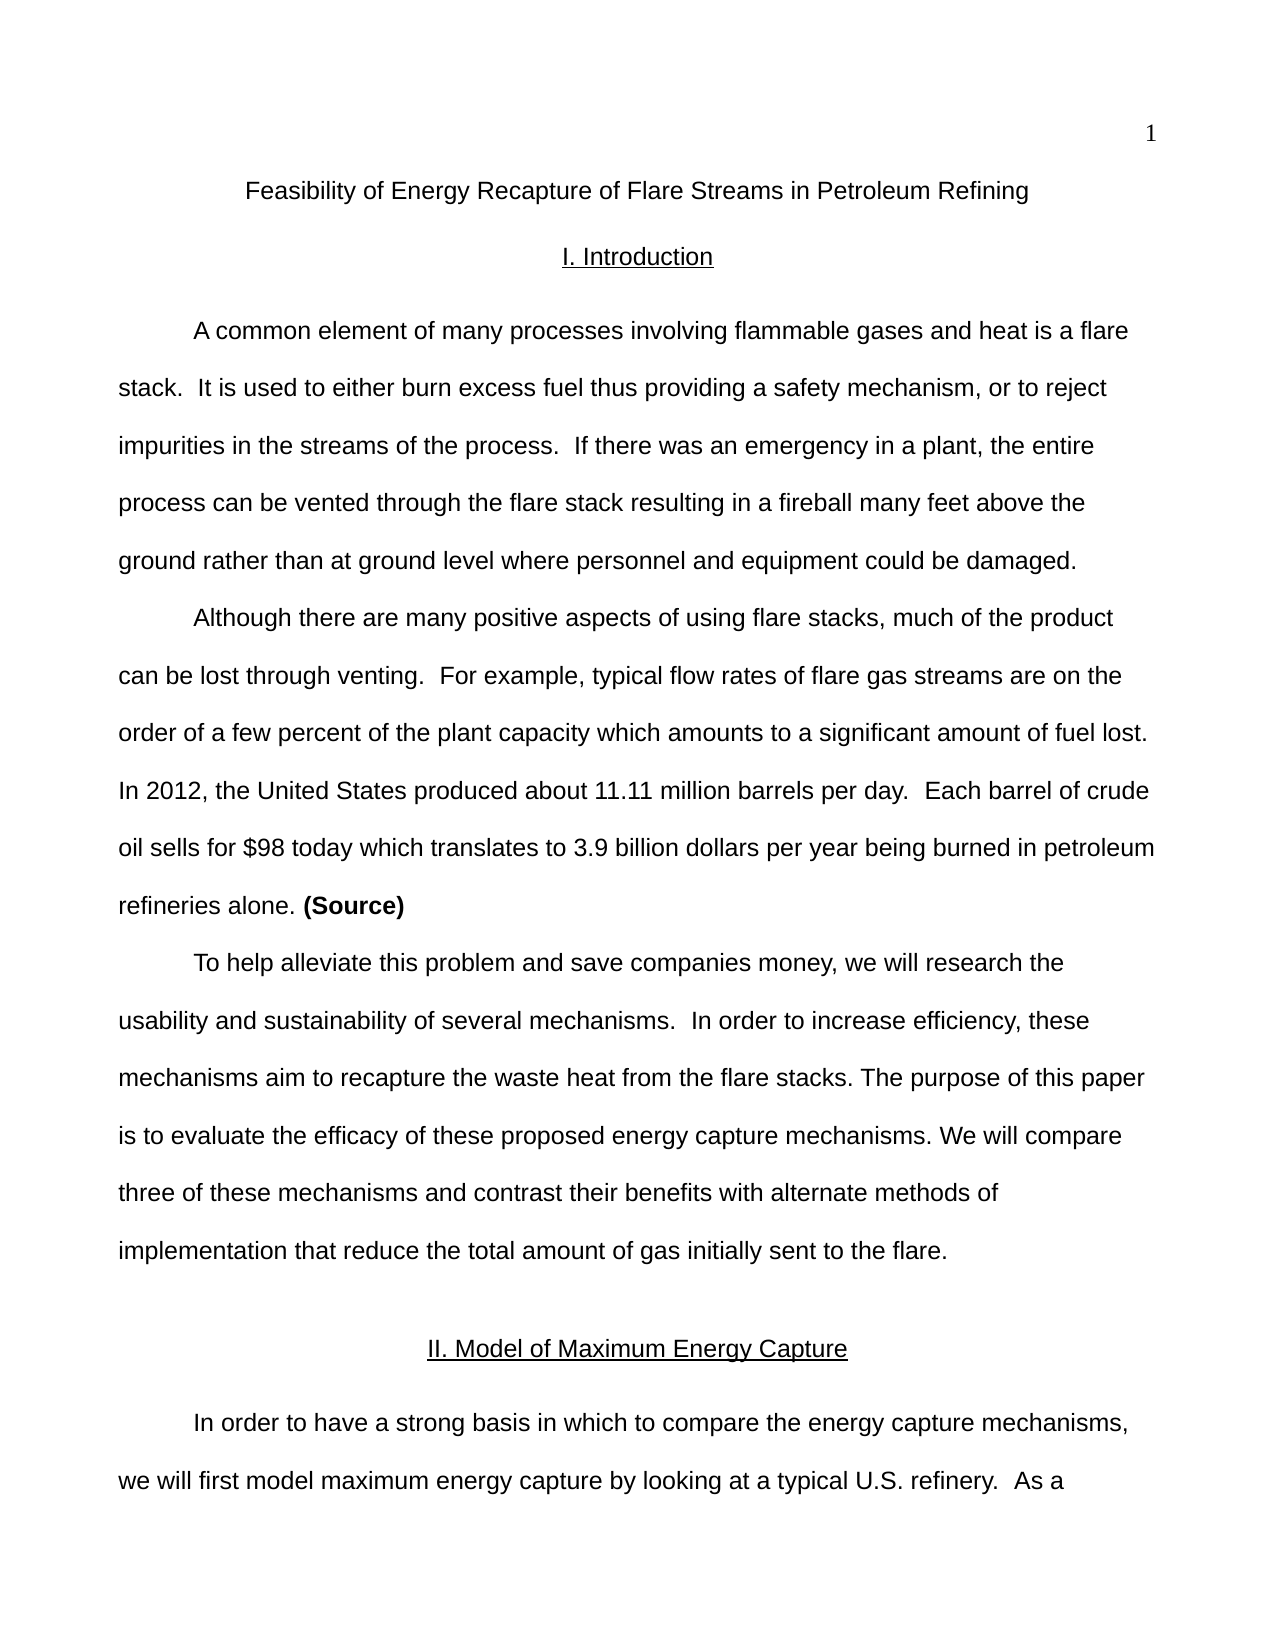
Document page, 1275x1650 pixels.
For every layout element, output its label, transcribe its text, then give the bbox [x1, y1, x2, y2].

text In order to have a strong basis in which to compare the energy capture mechanisms, we will first model maximum energy capture by looking at a typical U.S. refinery. As a [118, 1408, 1157, 1495]
text I. Introduction [118, 242, 1157, 271]
text Feasibility of Energy Recapture of Flare Streams in Petroleum Refining [118, 176, 1157, 205]
text To help alleviate this problem and save companies money, we will research the usability and sustainability of several mechanisms. In order to increase efficiency, these mechanisms aim to recapture the waste heat from the flare stacks. The purpose of this paper is to evaluate the efficacy of these proposed energy capture mechanisms. We will compare three of these mechanisms and contrast their benefits with alternate methods of implementation that reduce the total amount of gas initially sent to the flare. [118, 948, 1157, 1264]
text A common element of many processes involving flammable gases and heat is a flare stack. It is used to either burn excess fuel thus providing a safety mechanism, or to reject impurities in the streams of the process. If there was an emergency in a plant, the entire process can be vented through the flare stack resulting in a fireball many feet above the ground rather than at ground level where personnel and equipment could be damaged. [118, 316, 1157, 574]
text II. Model of Maximum Energy Capture [118, 1334, 1157, 1363]
text Although there are many positive aspects of using flare stacks, much of the product can be lost through venting. For example, typical flow rates of flare gas streams are on the order of a few percent of the plant capacity which amounts to a significant amount of fuel lost. In 2012, the United States produced about 11.11 million barrels per day. Each barrel of crude oil sells for $98 today which translates to 3.9 billion dollars per year being burned in petroleum refineries alone. (Source) [118, 603, 1157, 919]
